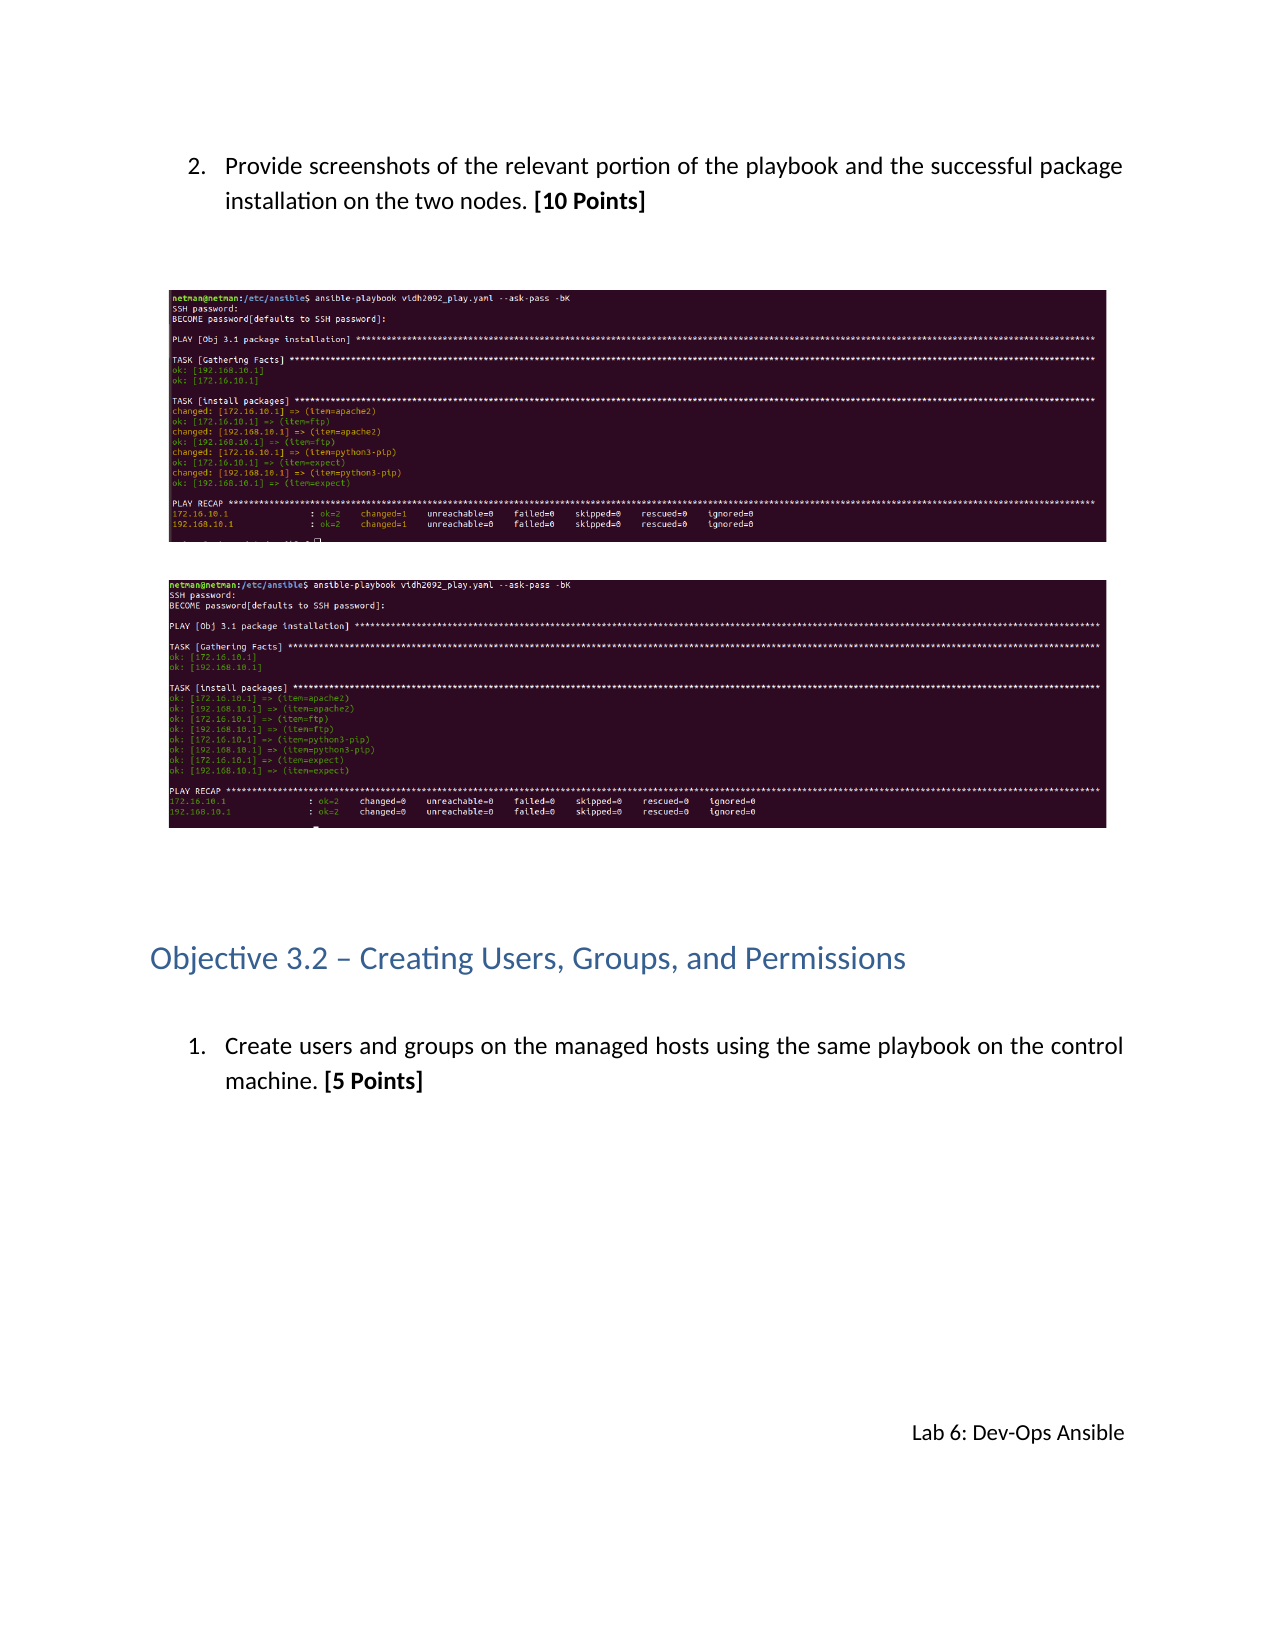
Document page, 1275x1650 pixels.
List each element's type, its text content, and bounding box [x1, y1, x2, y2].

list Create users and groups on the managed hosts using the same playbook on the control machine. [5 Points] [187, 1030, 1125, 1096]
text Objective 3.2 – Creating Users, Groups, and Permissions [150, 937, 1125, 978]
picture [168, 580, 1107, 828]
list Provide screenshots of the relevant portion of the playbook and the successful package installation on the two nodes. [10 Points] [187, 150, 1125, 216]
picture [168, 290, 1107, 542]
